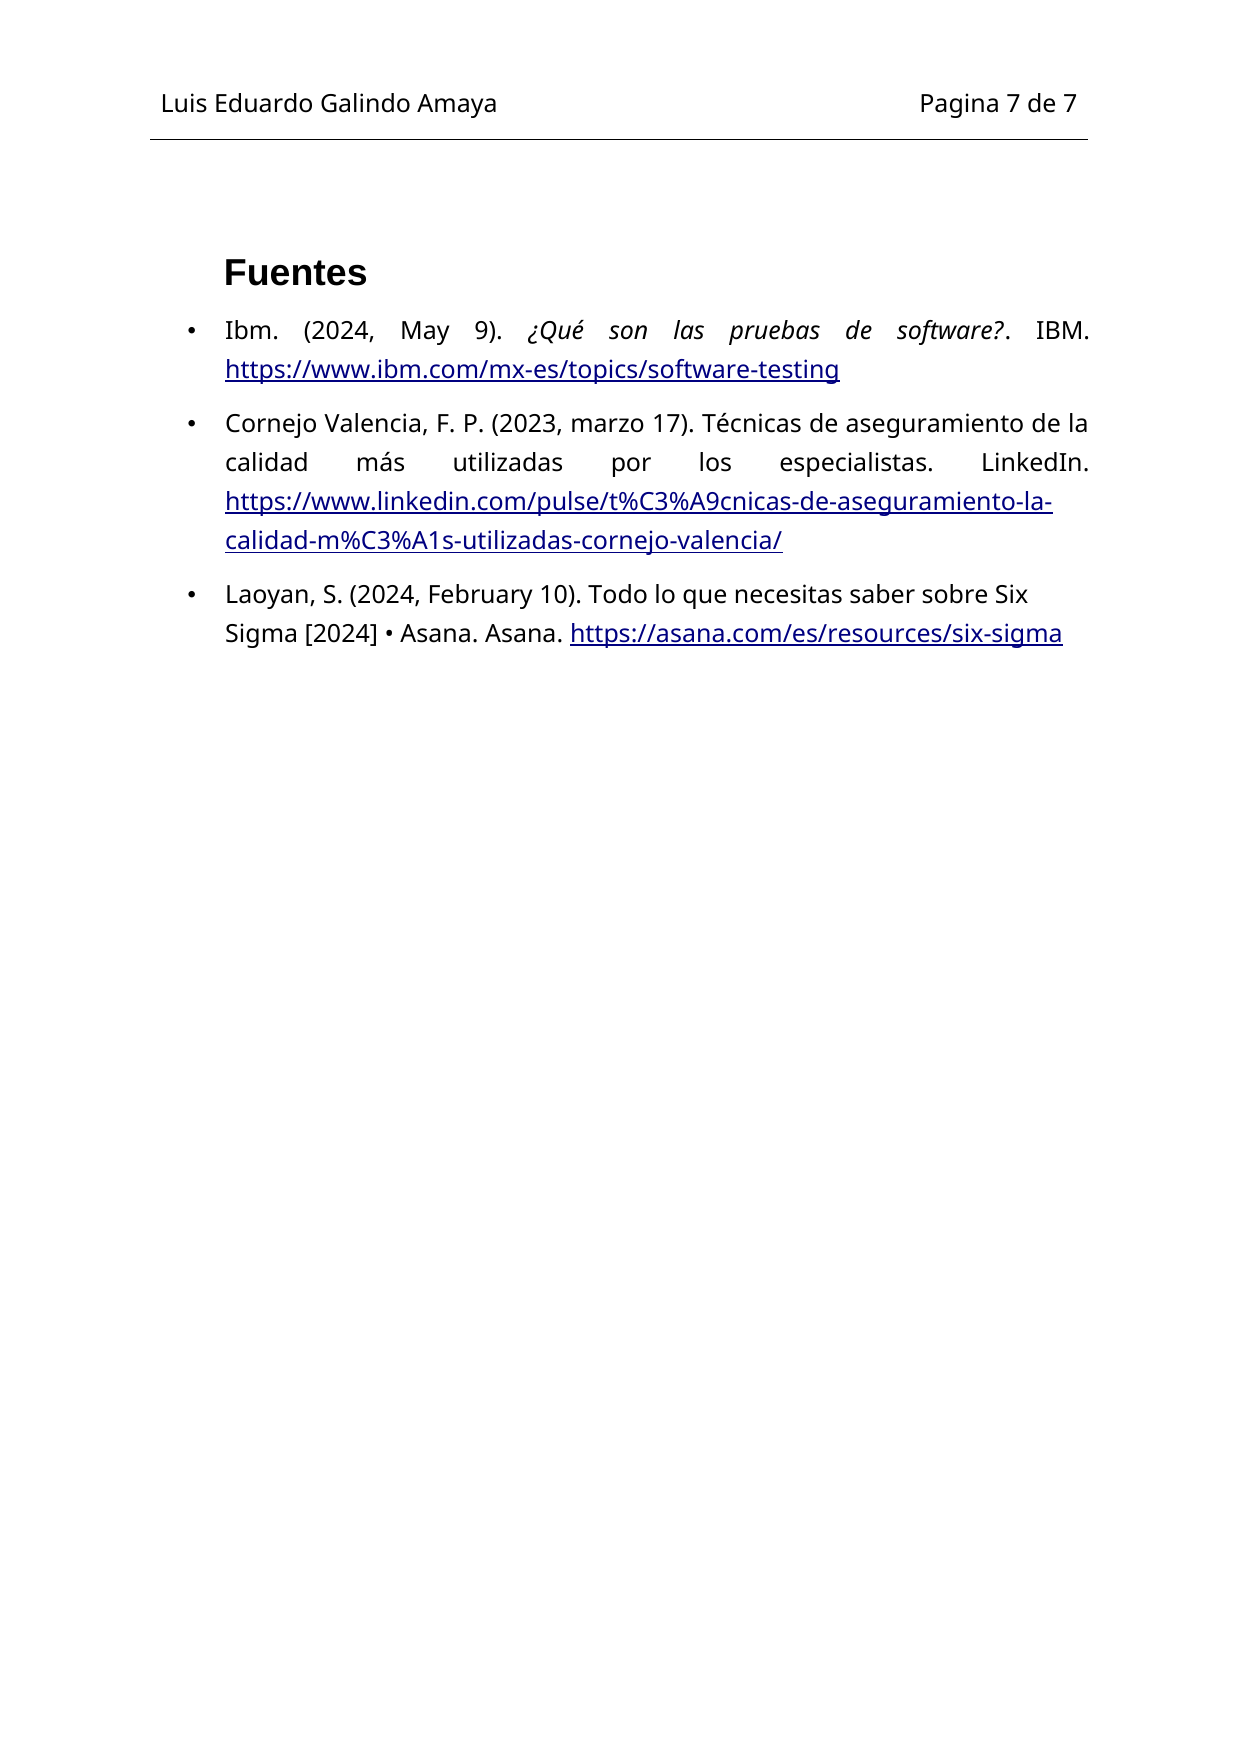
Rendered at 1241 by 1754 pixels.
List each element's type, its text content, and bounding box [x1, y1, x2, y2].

list Laoyan, S. (2024, February 10). Todo lo que necesitas saber sobre Six Sigma [2024] • Asana. Asana. https://asana.com/es/resources/six-sigma [187, 577, 1090, 650]
list Cornejo Valencia, F. P. (2023, marzo 17). Técnicas de aseguramiento de la calidad más utilizadas por los especialistas. LinkedIn. https://www.linkedin.com/pulse/t%C3%A9cnicas-de-aseguramiento-la-calidad-m%C3%A1s-utilizadas-cornejo-valencia/ [187, 405, 1090, 557]
subtitle Fuentes [150, 250, 1090, 293]
list Ibm. (2024, May 9). ¿Qué son las pruebas de software?. IBM. https://www.ibm.com/mx-es/topics/software-testing [187, 312, 1090, 386]
